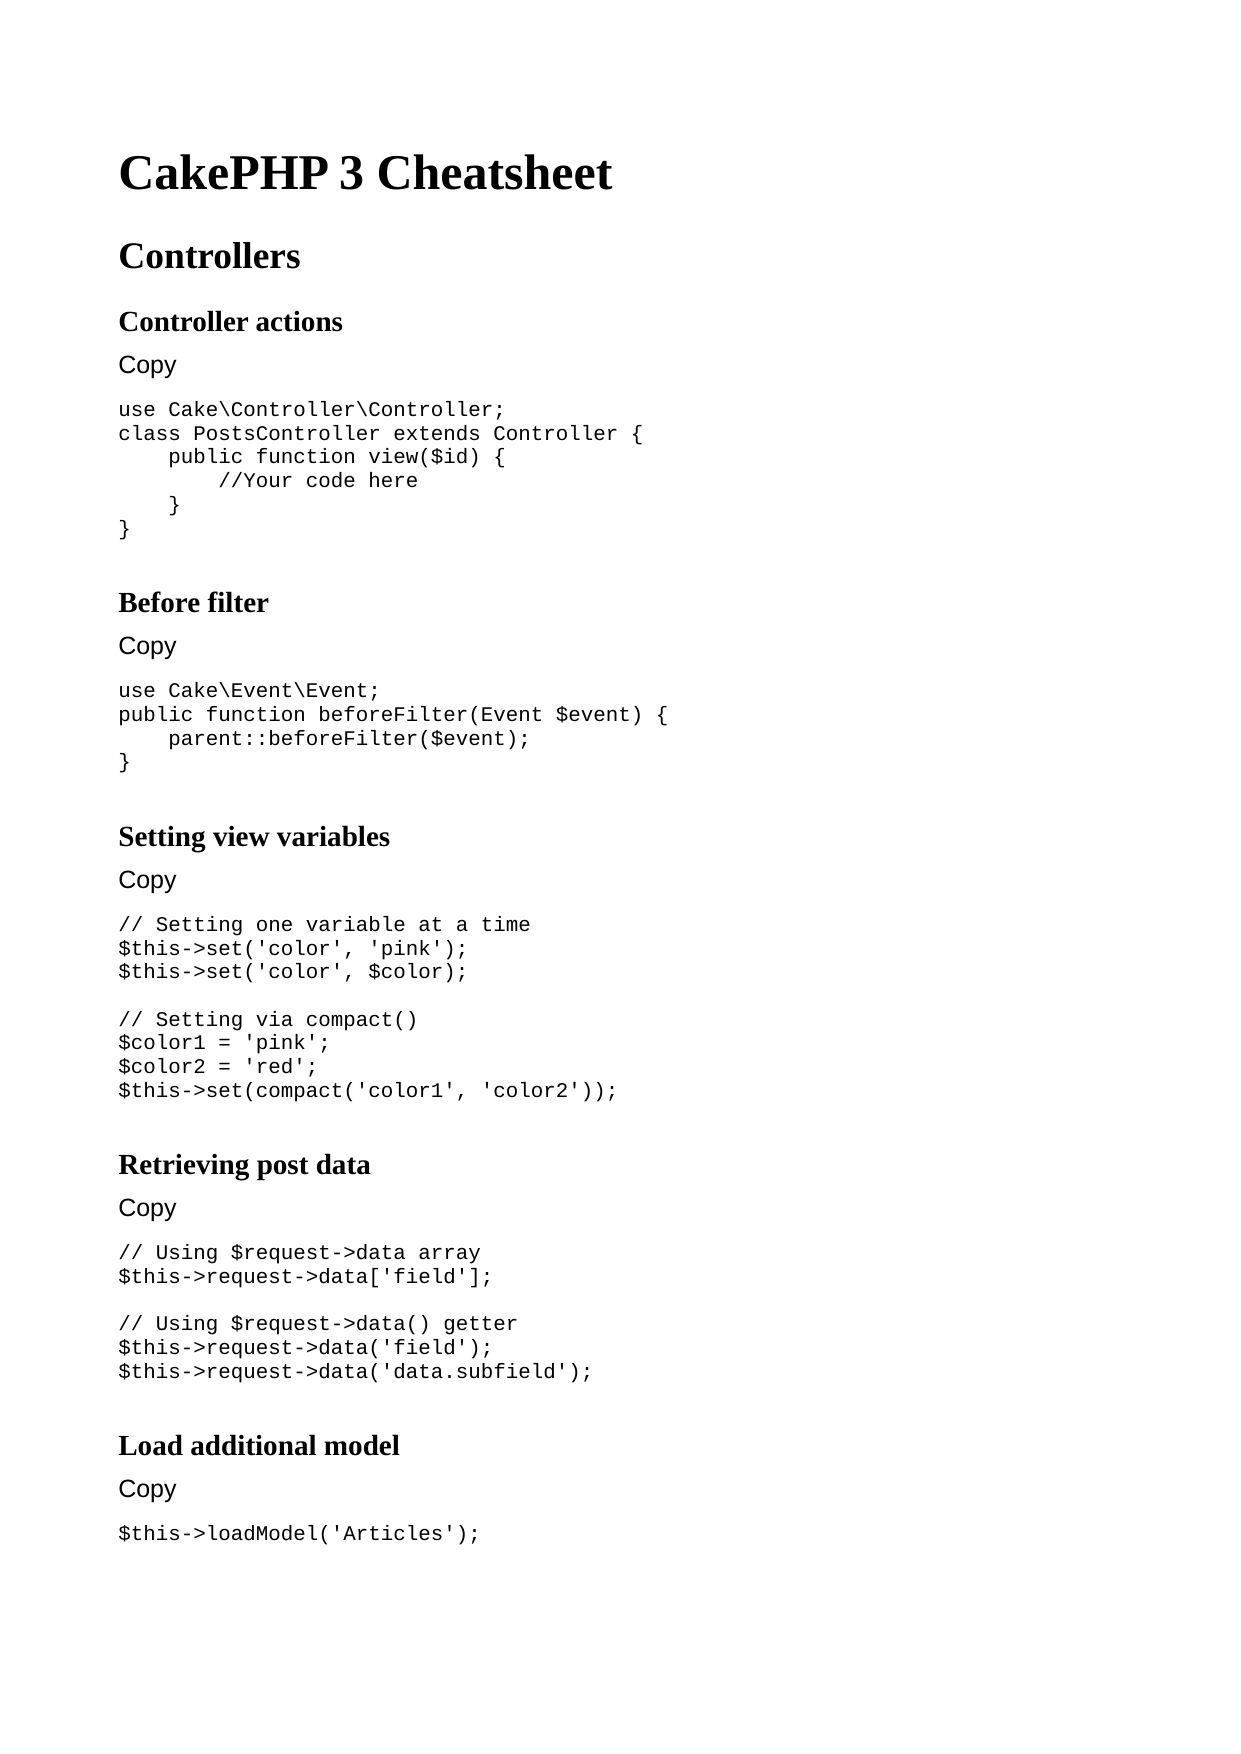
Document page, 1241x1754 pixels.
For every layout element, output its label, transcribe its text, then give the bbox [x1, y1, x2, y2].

text public function beforeFilter(Event $event) { [118, 704, 1122, 728]
text $color2 = 'red'; [118, 1056, 1122, 1079]
text public function view($id) { [118, 447, 1122, 470]
text Copy [118, 865, 1122, 894]
text // Using $request->data array [118, 1242, 1122, 1266]
text use Cake\Event\Event; [118, 680, 1122, 704]
subtitle CakePHP 3 Cheatsheet [118, 143, 1122, 201]
text class PostsController extends Controller { [118, 423, 1122, 447]
subtitle Before filter [118, 585, 1122, 619]
text Copy [118, 1474, 1122, 1503]
text Copy [118, 631, 1122, 660]
text $this->request->data('data.subfield'); [118, 1361, 1122, 1384]
text $this->set('color', $color); [118, 961, 1122, 985]
subtitle Controllers [118, 234, 1122, 277]
text // Using $request->data() getter [118, 1313, 1122, 1337]
subtitle Setting view variables [118, 819, 1122, 852]
subtitle Controller actions [118, 304, 1122, 338]
text $this->set('color', 'pink'); [118, 938, 1122, 961]
text parent::beforeFilter($event); [118, 728, 1122, 751]
text } [118, 517, 1122, 541]
text } [118, 751, 1122, 775]
text Copy [118, 1193, 1122, 1222]
text // Setting via compact() [118, 1009, 1122, 1032]
text Copy [118, 350, 1122, 379]
text $this->loadModel('Articles'); [118, 1523, 1122, 1547]
text $this->set(compact('color1', 'color2')); [118, 1079, 1122, 1103]
text use Cake\Controller\Controller; [118, 399, 1122, 423]
subtitle Retrieving post data [118, 1147, 1122, 1181]
text } [118, 494, 1122, 517]
text $this->request->data('field'); [118, 1337, 1122, 1361]
text $color1 = 'pink'; [118, 1032, 1122, 1056]
text //Your code here [118, 470, 1122, 494]
text // Setting one variable at a time [118, 914, 1122, 938]
text $this->request->data['field']; [118, 1266, 1122, 1290]
subtitle Load additional model [118, 1428, 1122, 1462]
